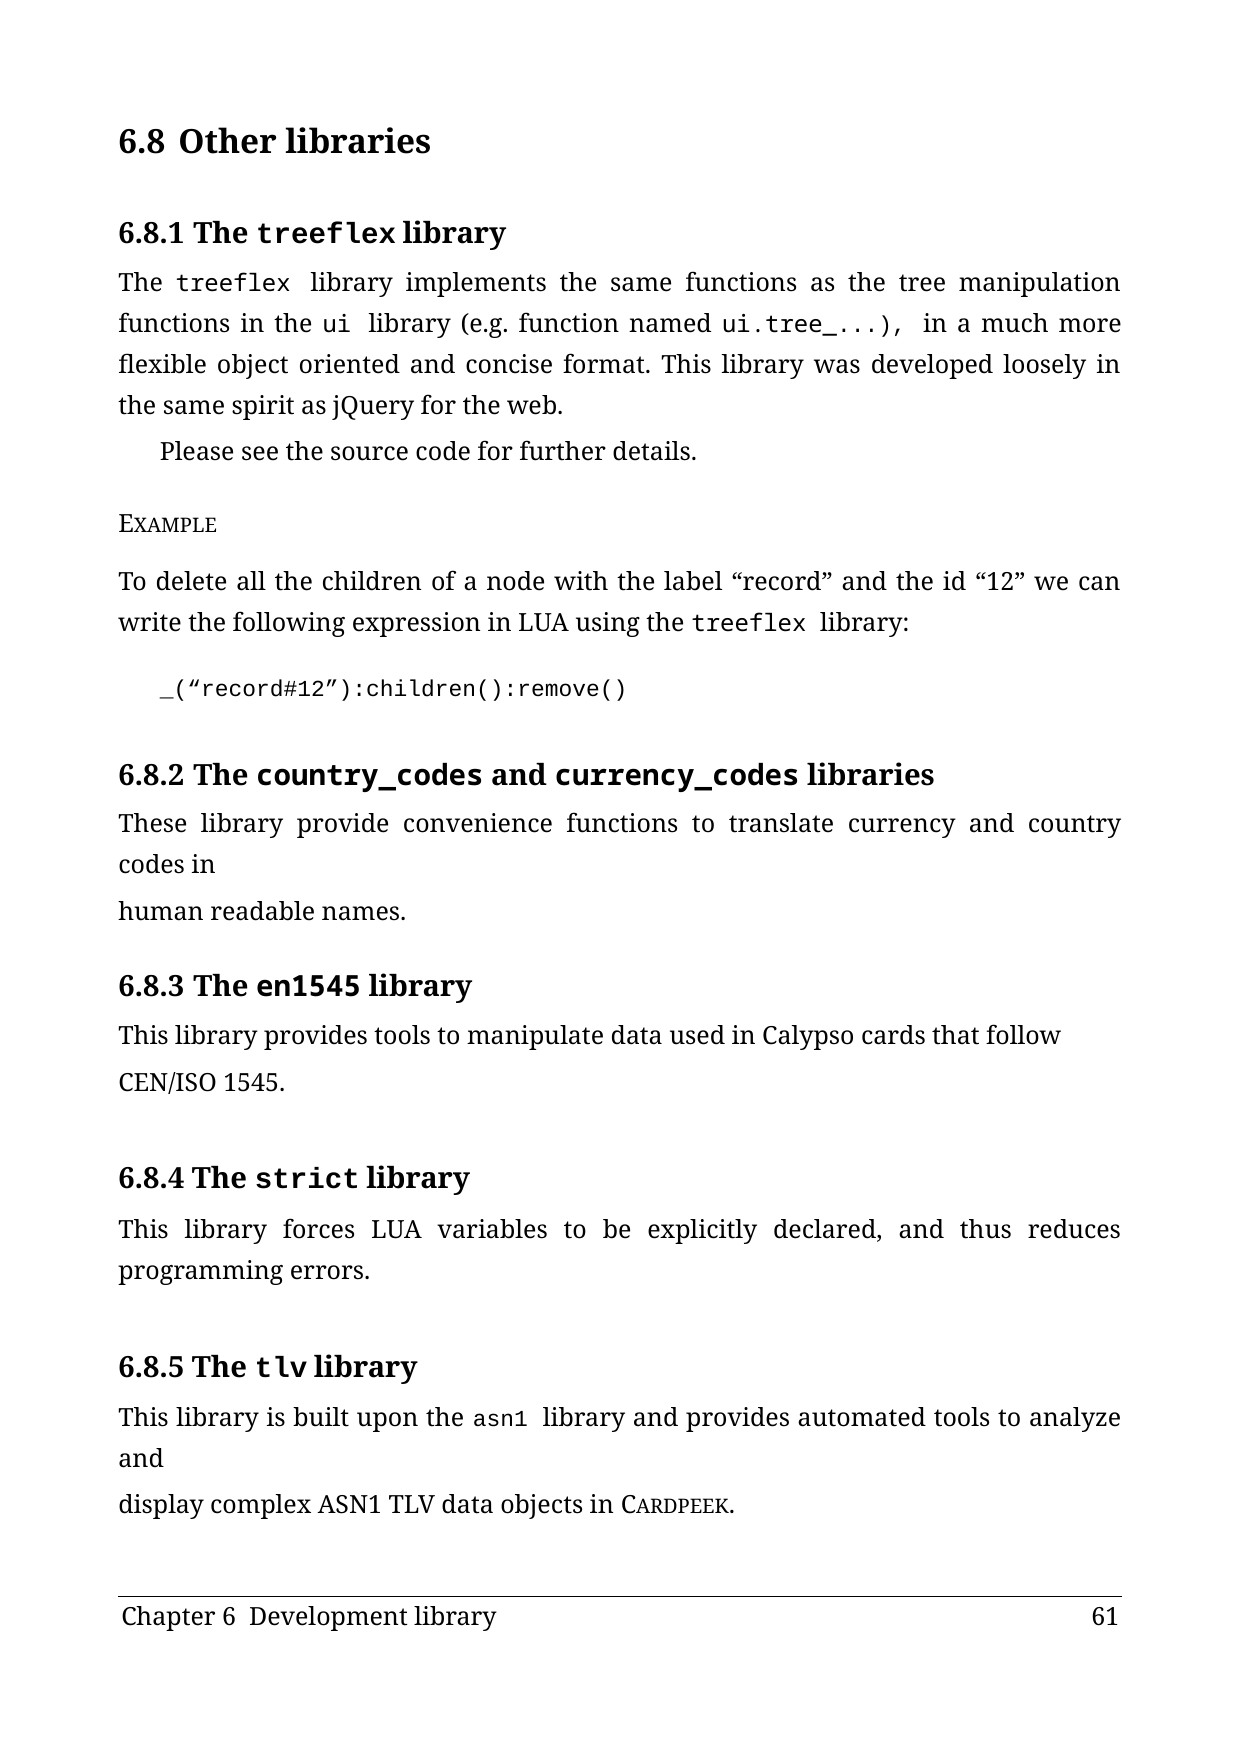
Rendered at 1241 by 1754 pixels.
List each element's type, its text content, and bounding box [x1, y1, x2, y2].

subtitle The country_codes and currency_codes libraries [118, 754, 1122, 794]
subtitle The treeflex library [118, 212, 1122, 252]
text human readable names. [118, 894, 1122, 928]
text 6.8.5 The tlv library [118, 1346, 1122, 1386]
subtitle The en1545 library [118, 965, 1122, 1005]
text display complex ASN1 TLV data objects in Cardpeek. [118, 1487, 1122, 1521]
subtitle Example [118, 506, 1122, 540]
text This library provides tools to manipulate data used in Calypso cards that follow [118, 1017, 1122, 1051]
text _(“record#12”):children():remove() [159, 677, 1122, 703]
subtitle Other libraries [118, 118, 1122, 163]
text These library provide convenience functions to translate currency and country codes in [118, 806, 1122, 881]
text 6.8.4 The strict library [118, 1158, 1122, 1198]
text To delete all the children of a node with the label “record” and the id “12” we can write the following expression in LUA using the treeflex library: [118, 564, 1122, 639]
text This library forces LUA variables to be explicitly declared, and thus reduces programming errors. [118, 1211, 1122, 1286]
text This library is built upon the asn1 library and provides automated tools to analyze and [118, 1399, 1122, 1474]
text Please see the source code for further details. [118, 434, 1122, 468]
text The treeflex library implements the same functions as the tree manipulation functions in the ui library (e.g. function named ui.tree_...), in a much more flexible object oriented and concise format. This library was developed loosely in the same spirit as jQuery for the web. [118, 265, 1122, 421]
text CEN/ISO 1545. [118, 1064, 1122, 1098]
